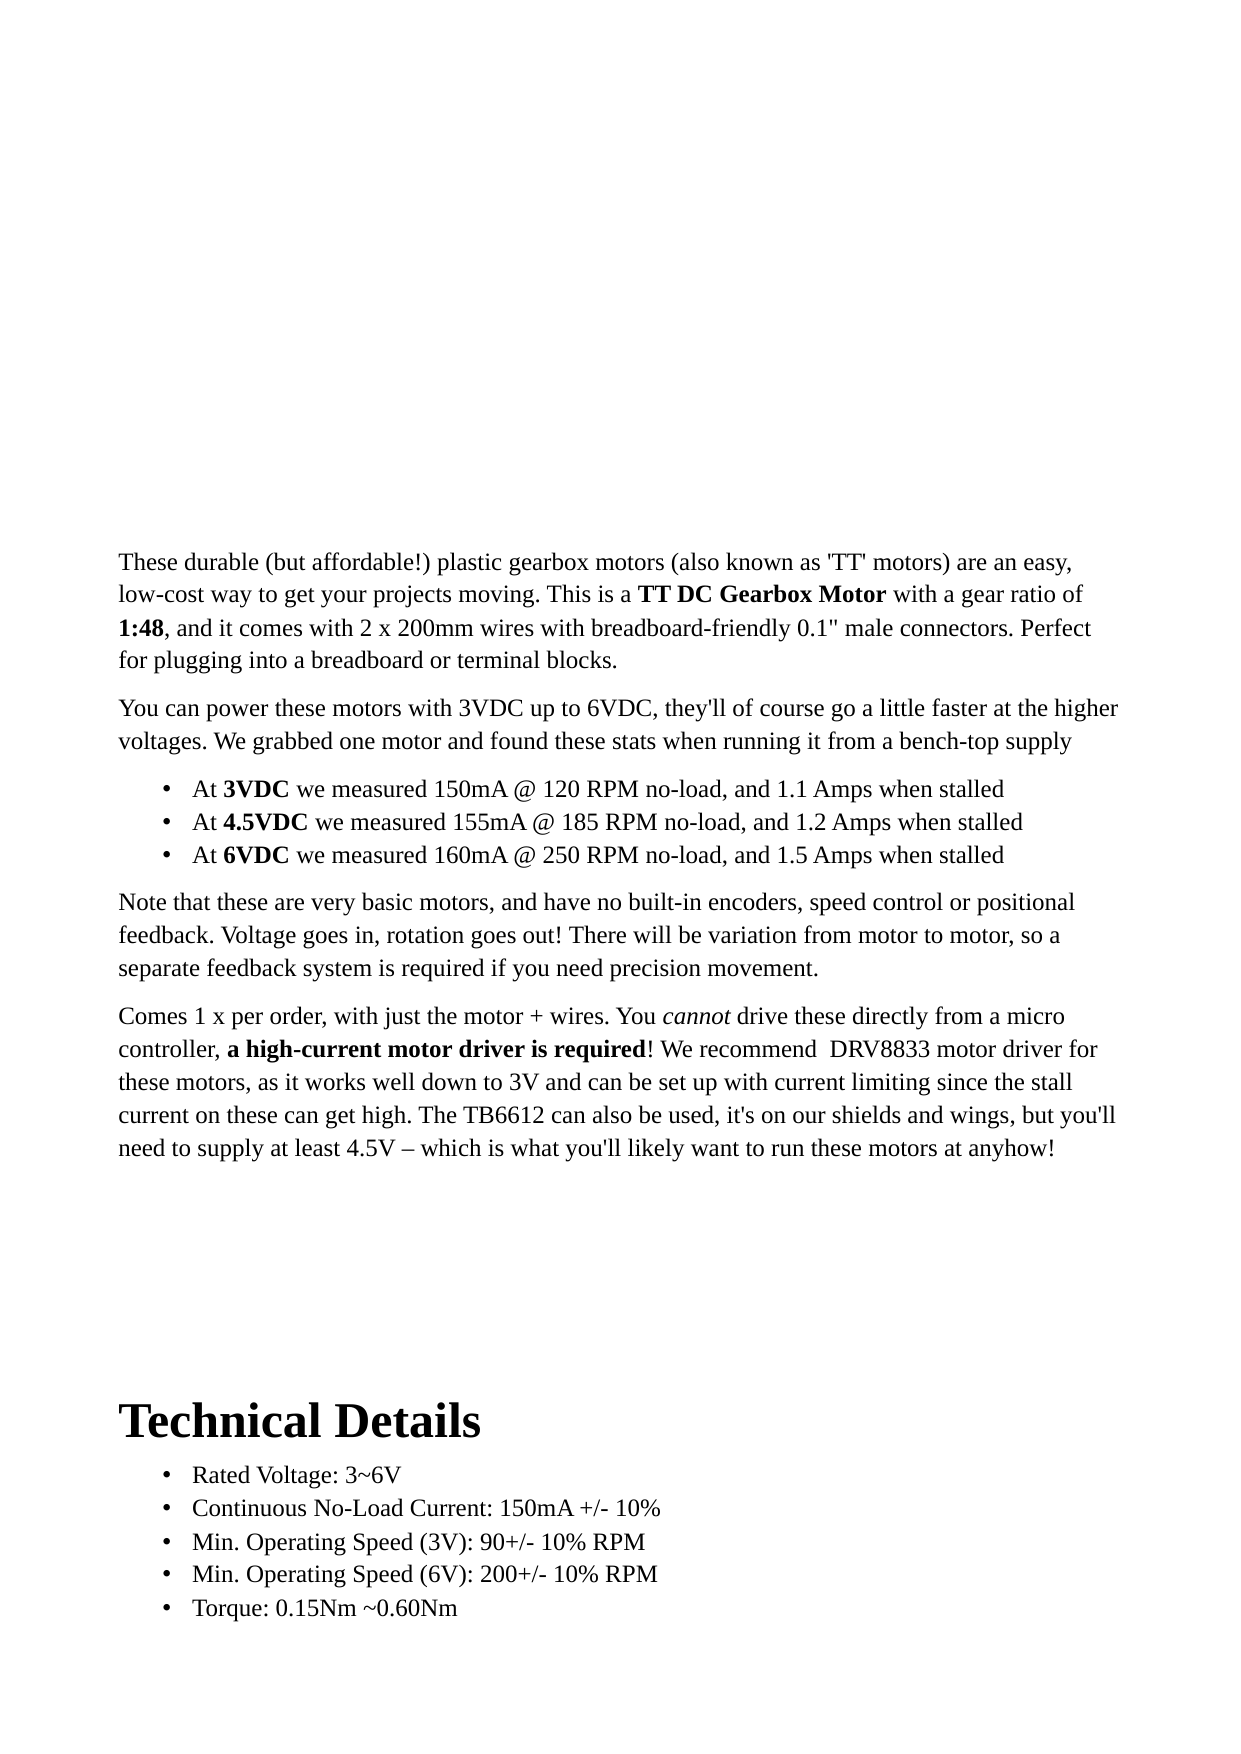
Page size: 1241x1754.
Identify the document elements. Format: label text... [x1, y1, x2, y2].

list Rated Voltage: 3~6V [162, 1461, 1122, 1489]
text You can power these motors with 3VDC up to 6VDC, they'll of course go a little faster at the higher voltages. We grabbed one motor and found these stats when running it from a bench-top supply [118, 693, 1122, 755]
list Torque: 0.15Nm ~0.60Nm [162, 1593, 1122, 1621]
list At 6VDC we measured 160mA @ 250 RPM no-load, and 1.5 Amps when stalled [162, 840, 1122, 869]
text These durable (but affordable!) plastic gearbox motors (also known as 'TT' motors) are an easy, low-cost way to get your projects moving. This is a TT DC Gearbox Motor with a gear ratio of 1:48, and it comes with 2 x 200mm wires with breadboard-friendly 0.1" male connectors. Perfect for plugging into a breadboard or terminal blocks. [118, 547, 1122, 674]
list Min. Operating Speed (6V): 200+/- 10% RPM [162, 1559, 1122, 1588]
list Min. Operating Speed (3V): 90+/- 10% RPM [162, 1527, 1122, 1555]
text Comes 1 x per order, with just the motor + wires. You cannot drive these directly from a micro controller, a high-current motor driver is required! We recommend DRV8833 motor driver for these motors, as it works well down to 3V and can be set up with current limiting since the stall current on these can get high. The TB6612 can also be used, it's on our shields and wings, but you'll need to supply at least 4.5V – which is what you'll likely want to run these motors at anyhow! [118, 1001, 1122, 1162]
list At 4.5VDC we measured 155mA @ 185 RPM no-load, and 1.2 Amps when stalled [162, 807, 1122, 836]
text Note that these are very basic motors, and have no built-in encoders, speed control or positional feedback. Voltage goes in, rotation goes out! There will be variation from motor to motor, so a separate feedback system is required if you need precision movement. [118, 887, 1122, 982]
list At 3VDC we measured 150mA @ 120 RPM no-load, and 1.1 Amps when stalled [162, 774, 1122, 803]
subtitle Technical Details [118, 1391, 1122, 1448]
list Continuous No-Load Current: 150mA +/- 10% [162, 1493, 1122, 1522]
